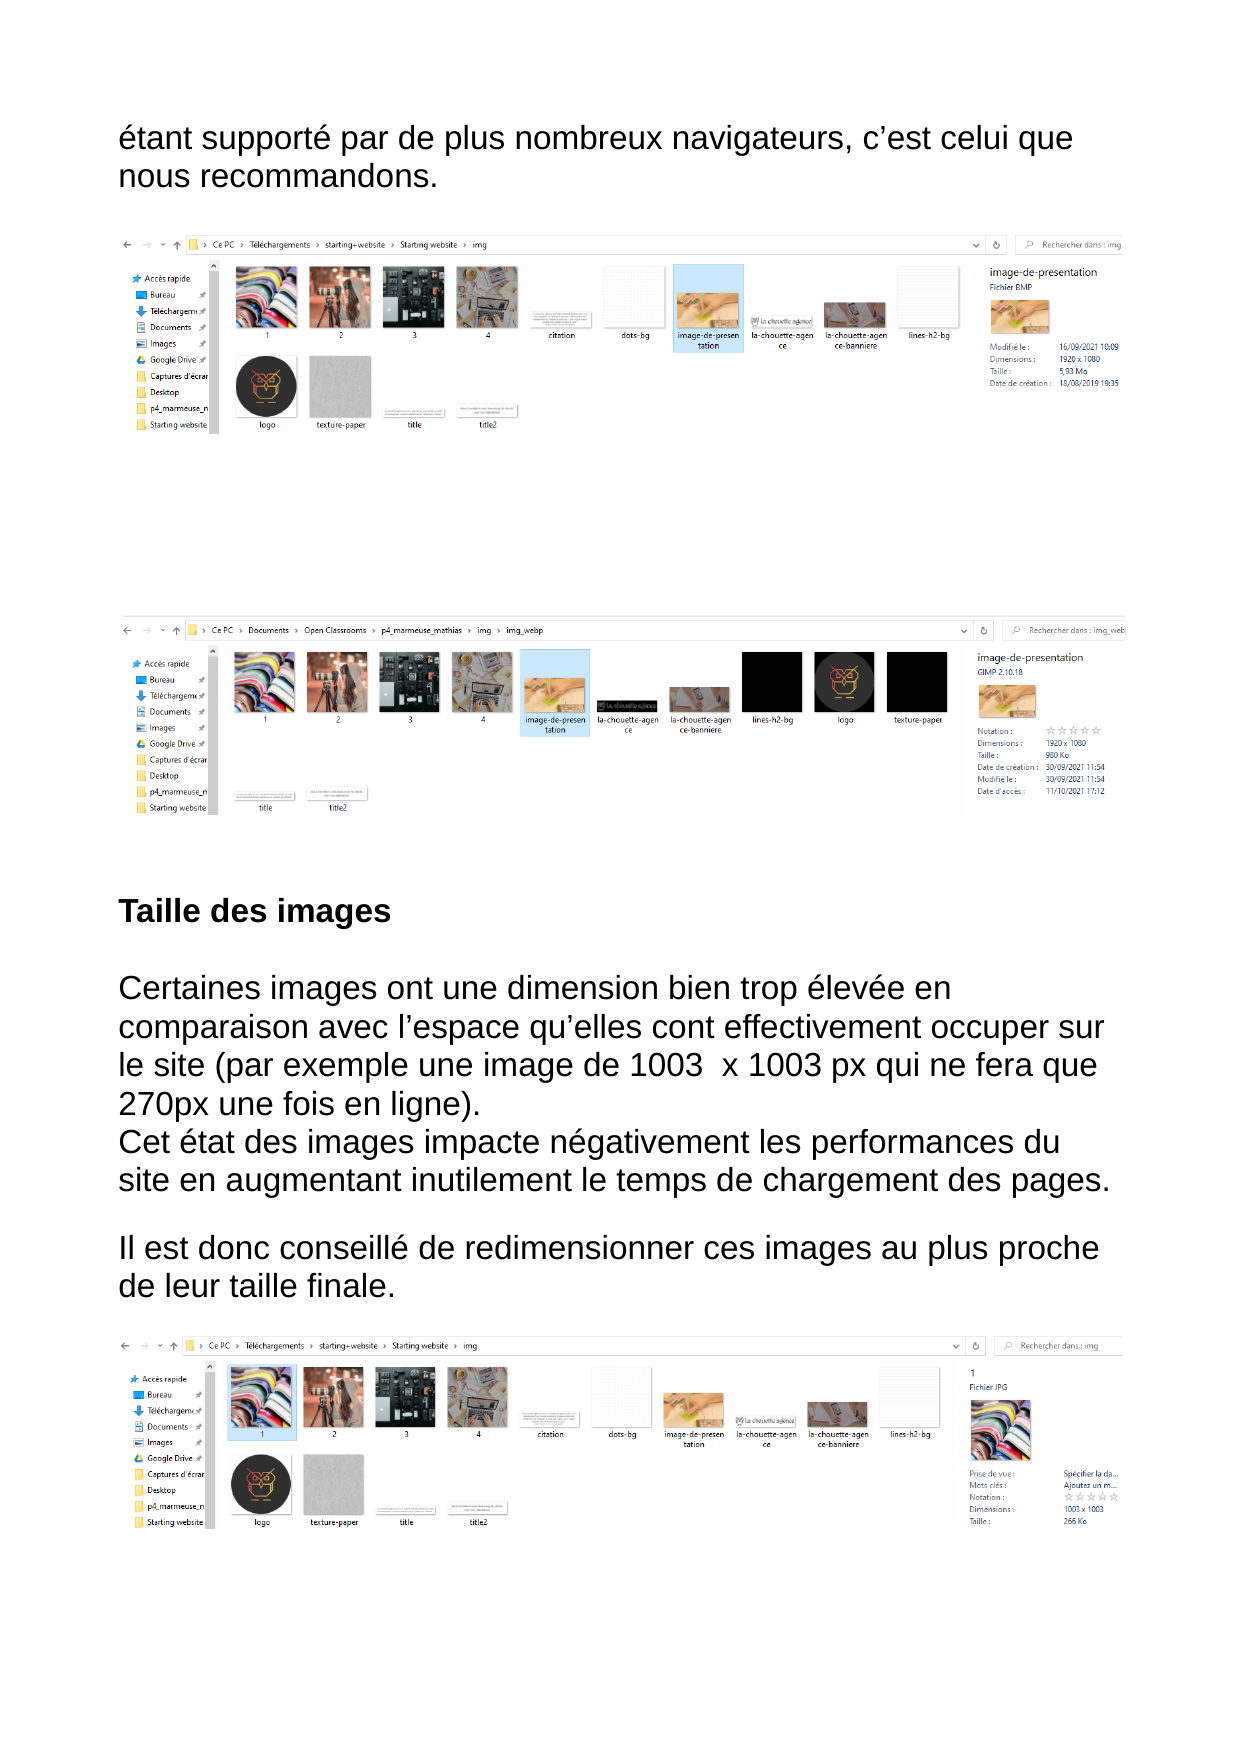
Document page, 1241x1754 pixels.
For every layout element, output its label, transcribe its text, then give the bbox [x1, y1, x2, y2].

text Il est donc conseillé de redimensionner ces images au plus proche de leur taille finale. [118, 1228, 1122, 1304]
picture [121, 615, 1126, 815]
text Taille des images [118, 891, 1122, 930]
text Certaines images ont une dimension bien trop élevée en comparaison avec l’espace qu’elles cont effectivement occuper sur le site (par exemple une image de 1003 x 1003 px qui ne fera que 270px une fois en ligne). [118, 968, 1122, 1122]
picture [118, 1333, 1123, 1529]
picture [118, 233, 1123, 434]
text Cet état des images impacte négativement les performances du site en augmentant inutilement le temps de chargement des pages. [118, 1122, 1122, 1199]
text étant supporté par de plus nombreux navigateurs, c’est celui que nous recommandons. [118, 118, 1122, 195]
